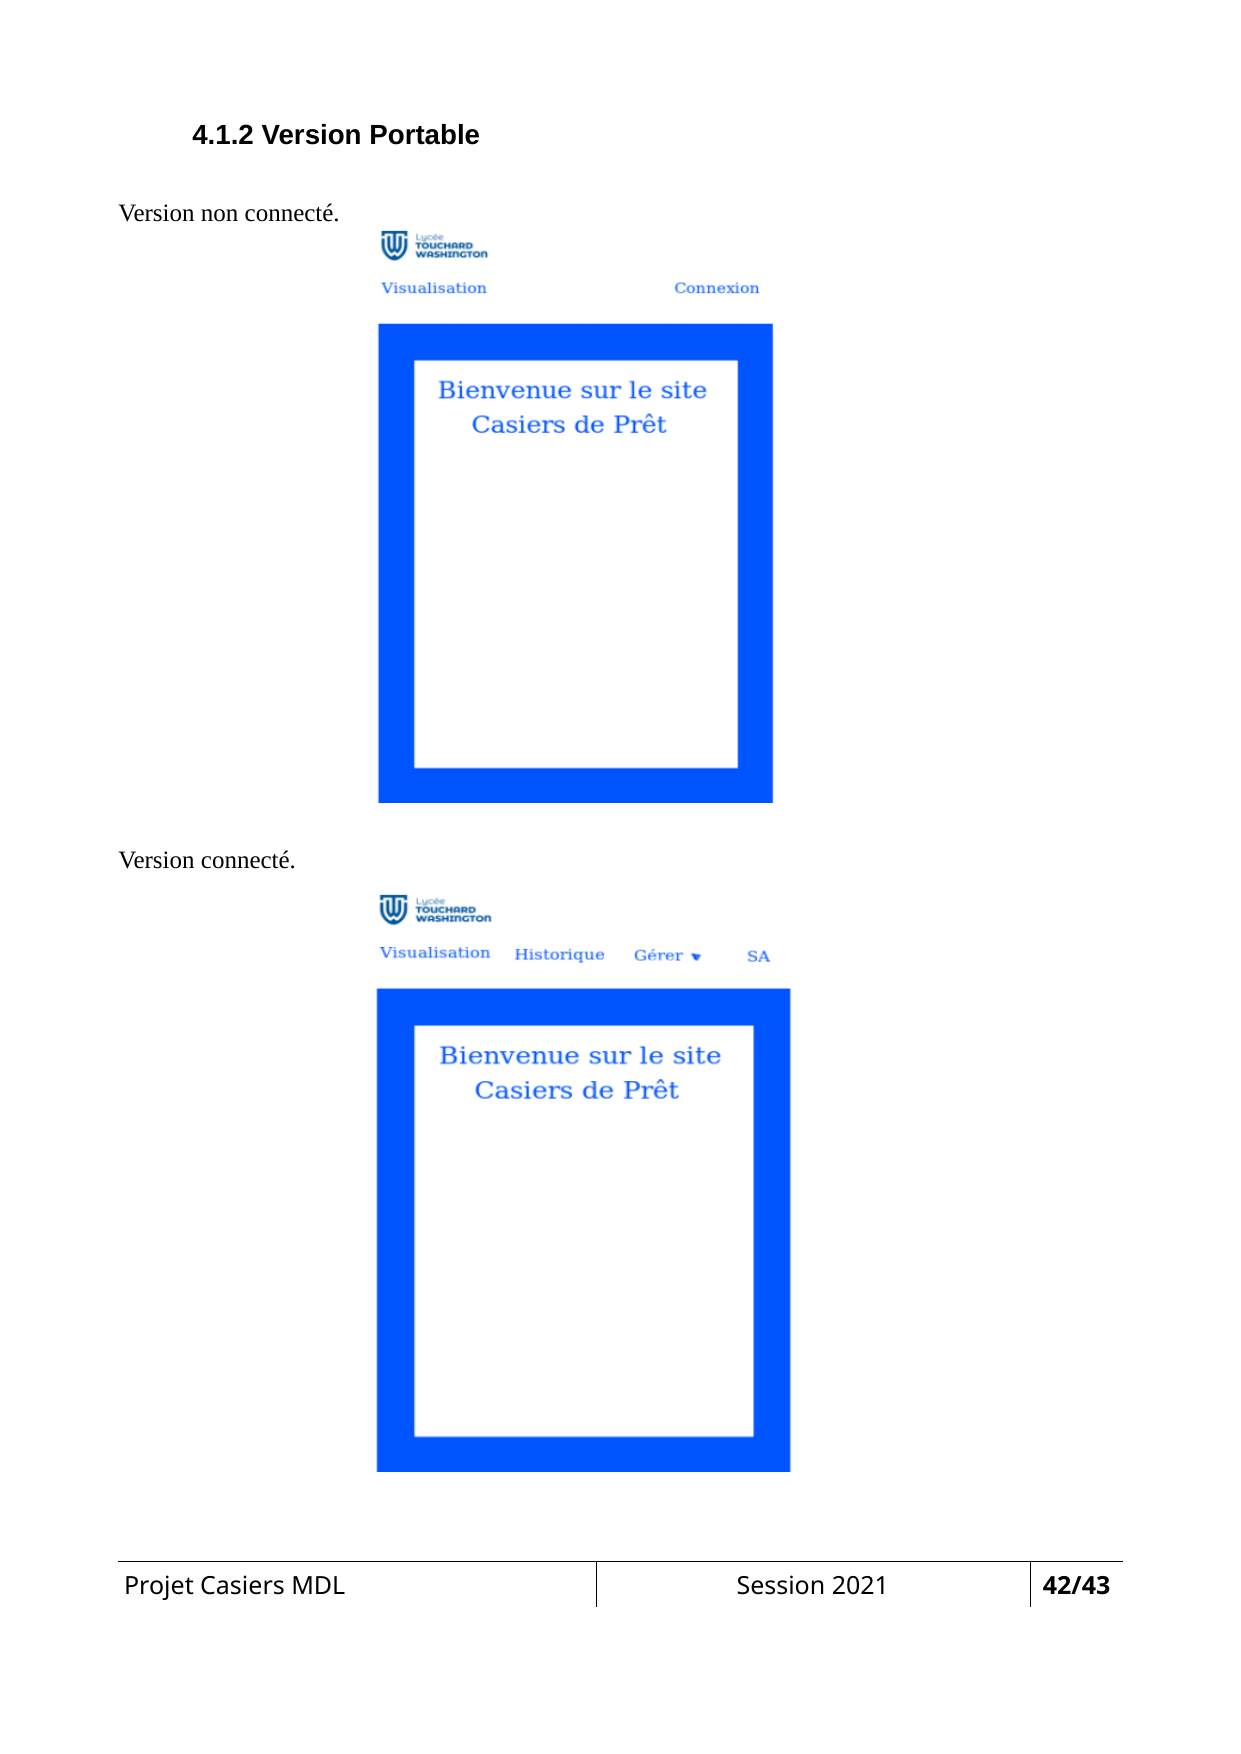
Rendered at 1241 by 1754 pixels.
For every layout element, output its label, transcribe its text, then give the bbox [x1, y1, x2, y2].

text Version connecté. [118, 845, 1122, 874]
picture [349, 229, 796, 803]
text Version non connecté. [118, 198, 1122, 226]
picture [356, 893, 809, 1472]
subtitle 4.1.2 Version Portable [118, 118, 1122, 150]
